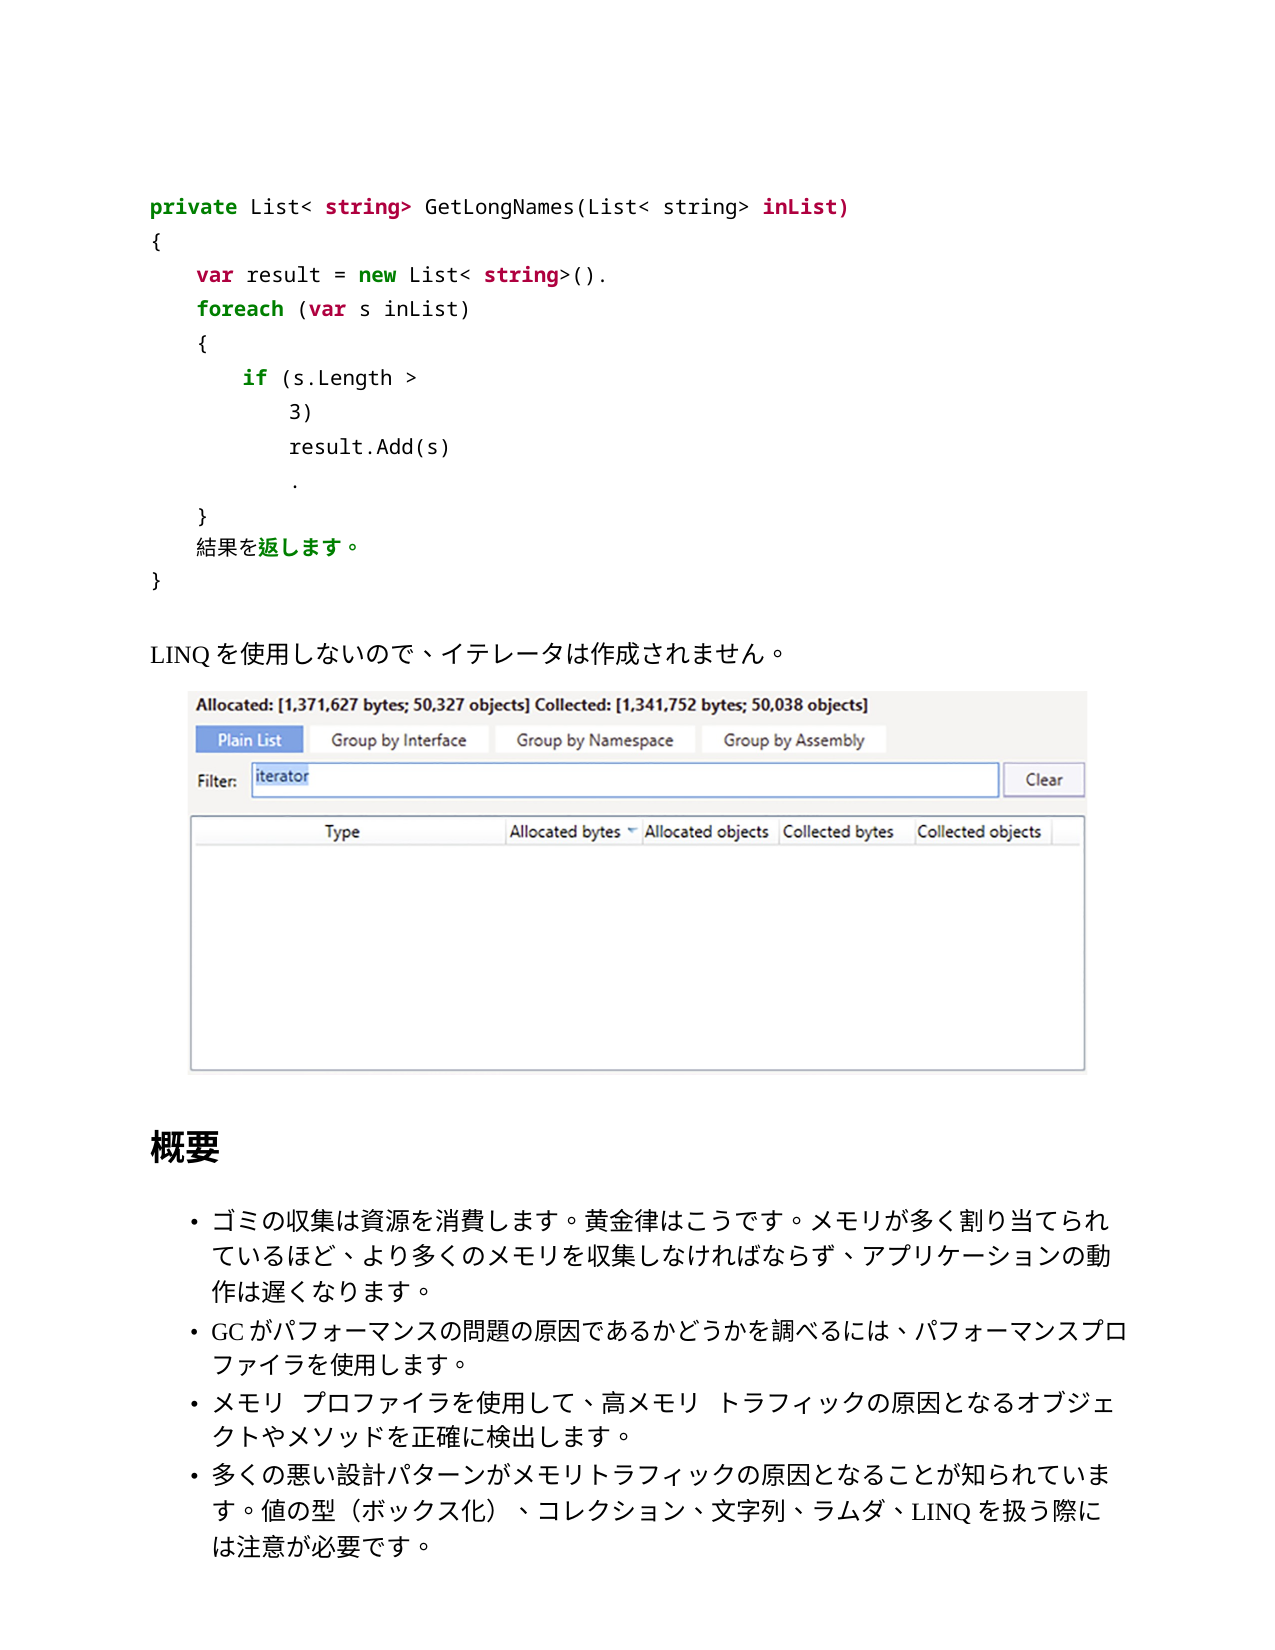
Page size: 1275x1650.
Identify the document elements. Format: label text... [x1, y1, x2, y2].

text LINQを使用しないので、イテレータは作成されません。 [150, 640, 1137, 668]
text var result = new List< string>(). [196, 260, 1137, 288]
text 結果を返します。 [196, 536, 1137, 560]
text foreach (var s inList) [196, 294, 1137, 323]
list メモリ プロファイラを使用して、高メモリ トラフィックの原因となるオブジェクトやメソッドを正確に検出します。 [190, 1386, 1137, 1454]
text { [150, 226, 1137, 254]
list 多くの悪い設計パターンがメモリトラフィックの原因となることが知られています。値の型（ボックス化）、コレクション、文字列、ラムダ、LINQ を扱う際には注意が必要です。 [190, 1458, 1126, 1563]
list GCがパフォーマンスの問題の原因であるかどうかを調べるには、パフォーマンスプロファイラを使用します。 [190, 1313, 1137, 1381]
text 概要 [150, 1127, 1137, 1168]
text private List< string> GetLongNames(List< string> inList) [150, 192, 1137, 220]
picture [187, 691, 1088, 1075]
list ゴミの収集は資源を消費します。黄金律はこうです。メモリが多く割り当てられているほど、より多くのメモリを収集しなければならず、アプリケーションの動作は遅くなります。 [190, 1203, 1126, 1309]
text { [196, 328, 1137, 357]
text if (s.Length > 3) result.Add(s). [242, 363, 451, 495]
text } [196, 501, 1137, 530]
text } [150, 565, 1137, 594]
